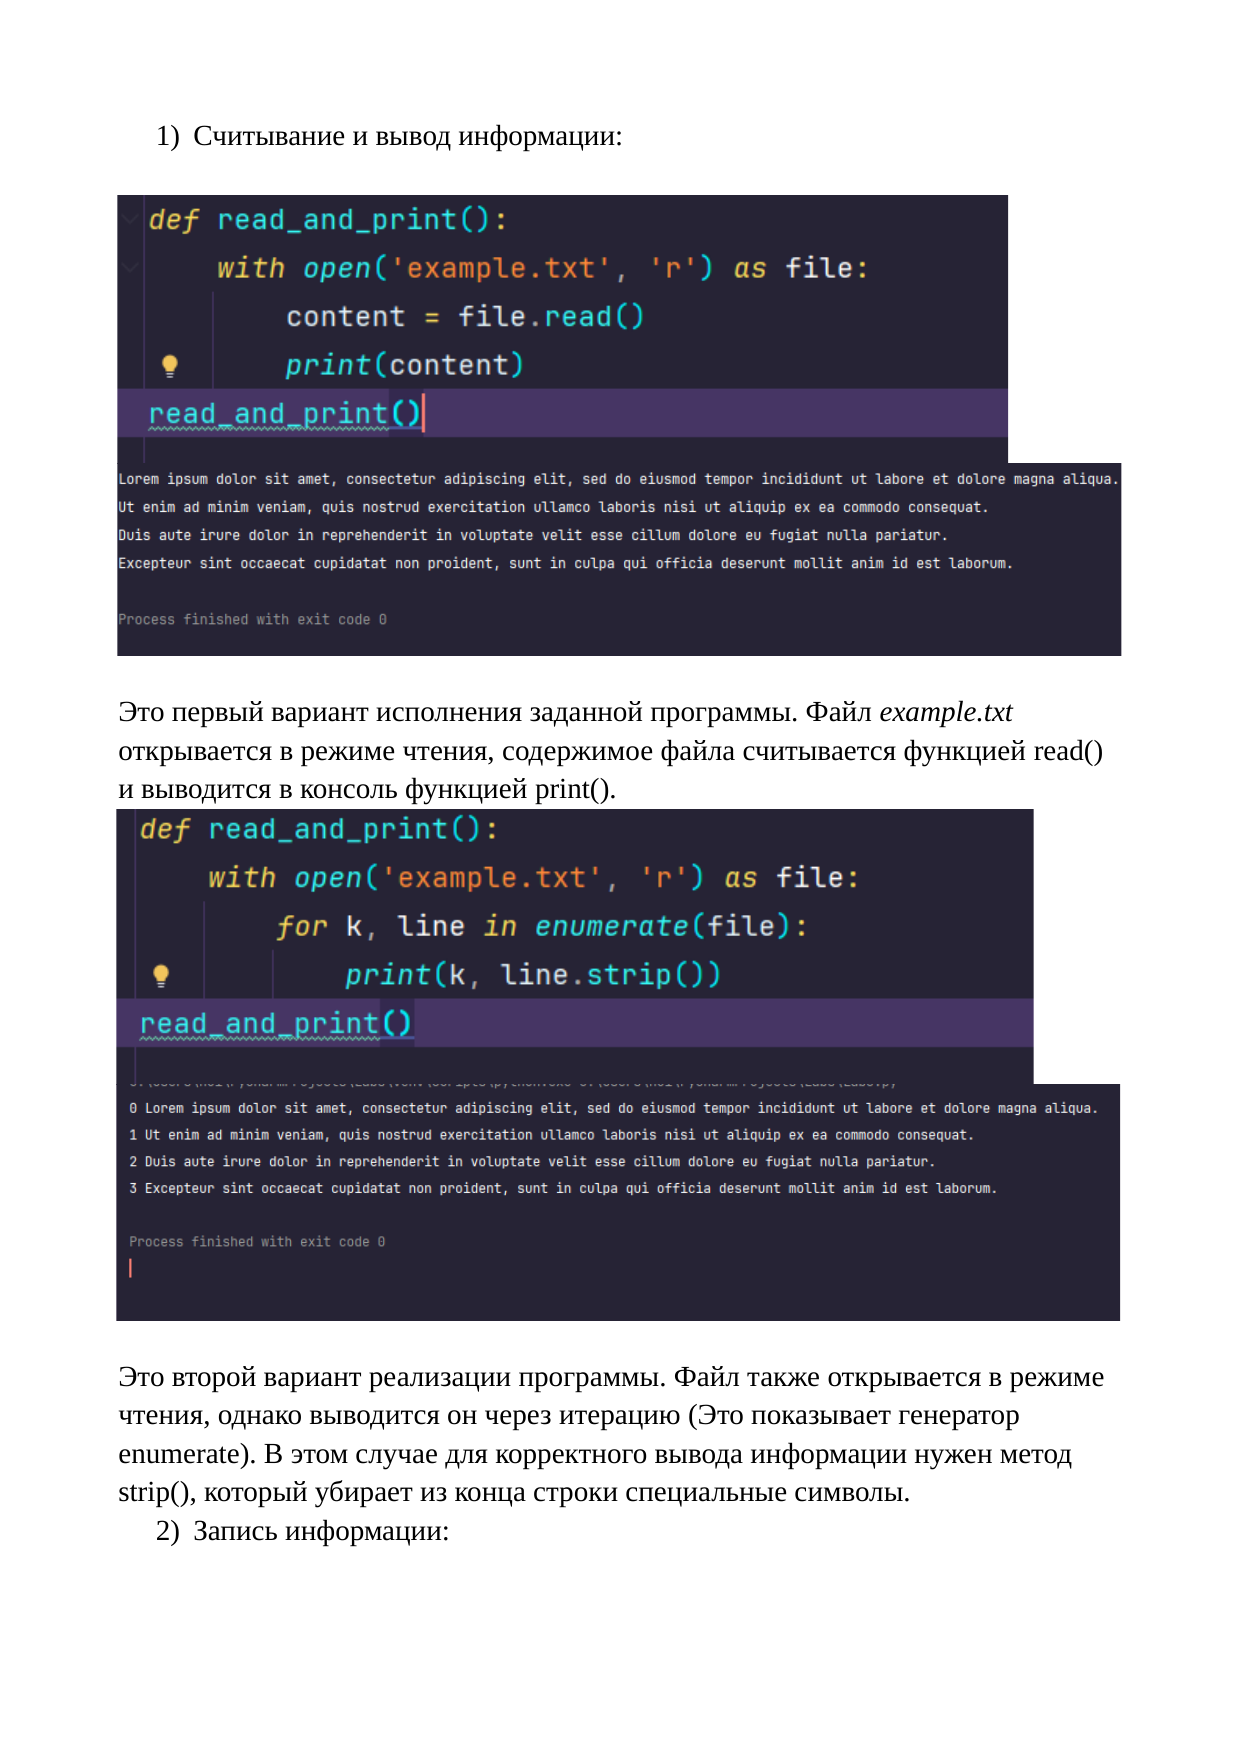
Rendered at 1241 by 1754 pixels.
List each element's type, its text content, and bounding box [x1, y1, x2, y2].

list Запись информации: [156, 1513, 1122, 1547]
text Это первый вариант исполнения заданной программы. Файл example.txt открывается в режиме чтения, содержимое файла считывается функцией read() и выводится в консоль функцией print(). [118, 694, 1122, 805]
picture [117, 195, 1122, 656]
list Считывание и вывод информации: [156, 118, 1122, 152]
picture [116, 809, 1121, 1321]
text Это второй вариант реализации программы. Файл также открывается в режиме чтения, однако выводится он через итерацию (Это показывает генератор enumerate). В этом случае для корректного вывода информации нужен метод strip(), который убирает из конца строки специальные символы. [118, 1359, 1122, 1508]
